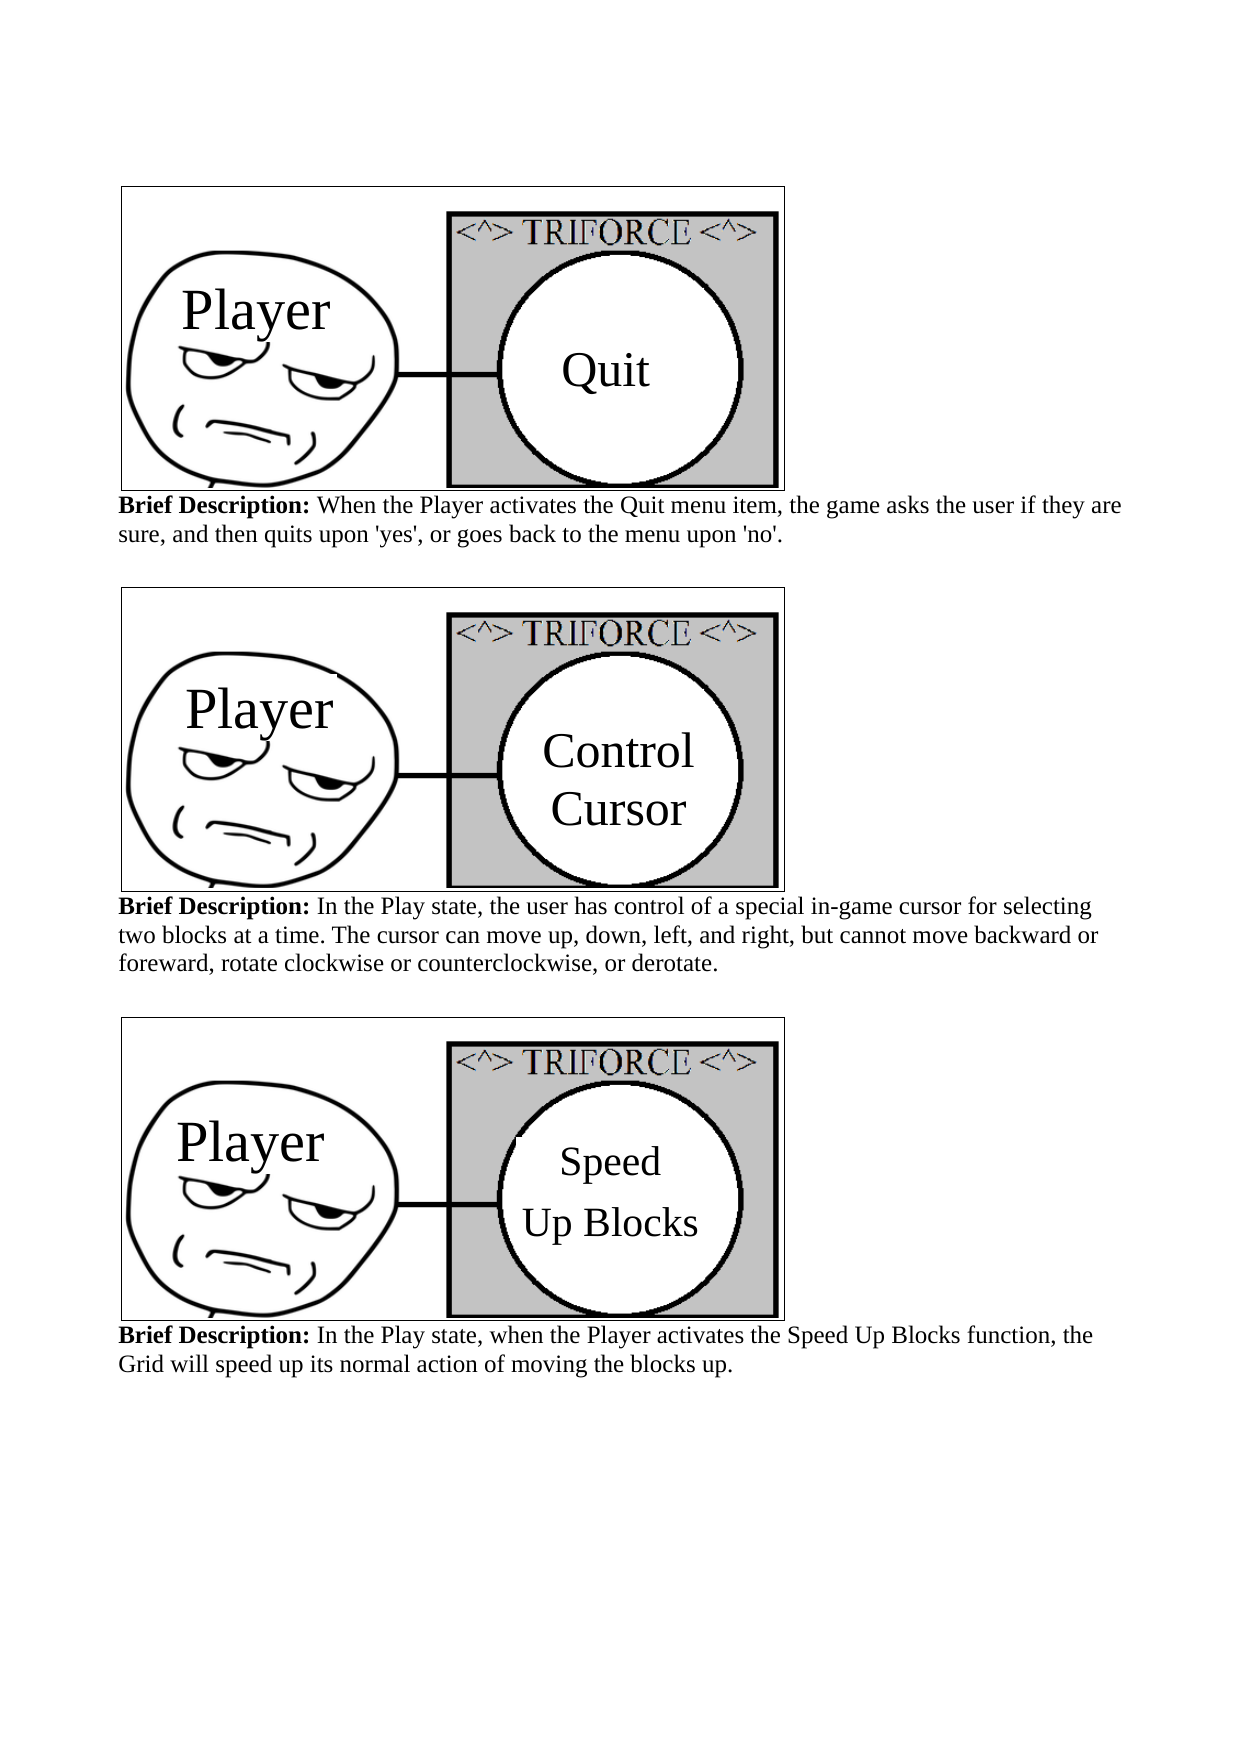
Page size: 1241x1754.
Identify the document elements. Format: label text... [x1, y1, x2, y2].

text Brief Description: In the Play state, when the Player activates the Speed Up Blocks function, the Grid will speed up its normal action of moving the blocks up. [118, 990, 1122, 1378]
text Control Cursor [530, 721, 706, 836]
text Brief Description: When the Player activates the Quit menu item, the game asks the user if they are sure, and then quits upon 'yes', or goes back to the menu upon 'no'. [118, 159, 1122, 548]
text Brief Description: In the Play state, the user has control of a special in-game cursor for selecting two blocks at a time. The cursor can move up, down, left, and right, but cannot move backward or foreward, rotate clockwise or counterclockwise, or derotate. [118, 560, 1122, 977]
text Player [178, 275, 334, 342]
text Player [172, 1107, 328, 1174]
text Speed [516, 1137, 704, 1185]
text Player [181, 674, 337, 741]
text Quit [517, 340, 693, 397]
text Up Blocks [516, 1197, 704, 1245]
